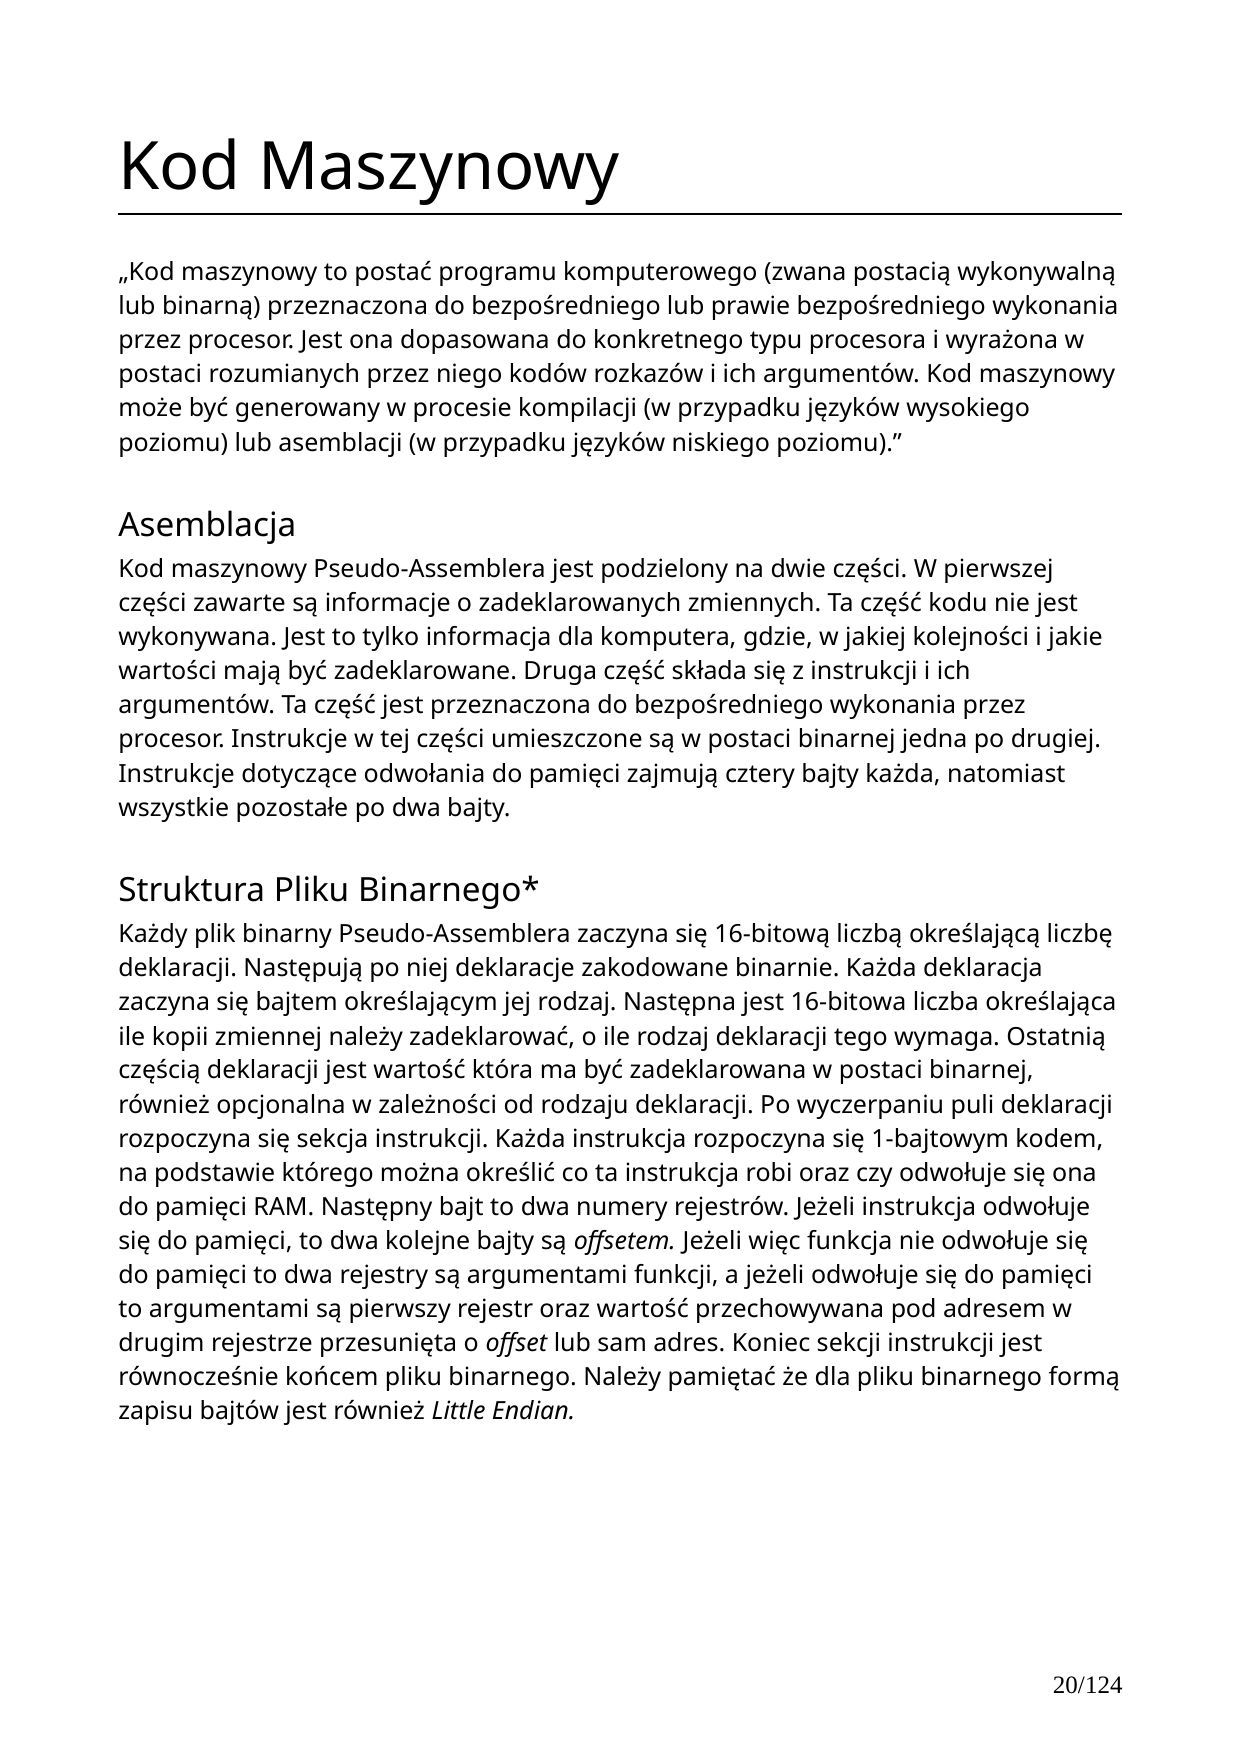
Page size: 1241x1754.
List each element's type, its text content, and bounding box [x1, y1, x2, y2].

text Struktura Pliku Binarnego* [118, 866, 1122, 916]
text Asemblacja [118, 501, 1122, 551]
text Każdy plik binarny Pseudo-Assemblera zaczyna się 16-bitową liczbą określającą liczbę deklaracji. Następują po niej deklaracje zakodowane binarnie. Każda deklaracja zaczyna się bajtem określającym jej rodzaj. Następna jest 16-bitowa liczba określająca ile kopii zmiennej należy zadeklarować, o ile rodzaj deklaracji tego wymaga. Ostatnią częścią deklaracji jest wartość która ma być zadeklarowana w postaci binarnej, również opcjonalna w zależności od rodzaju deklaracji. Po wyczerpaniu puli deklaracji rozpoczyna się sekcja instrukcji. Każda instrukcja rozpoczyna się 1-bajtowym kodem, na podstawie którego można określić co ta instrukcja robi oraz czy odwołuje się ona do pamięci RAM. Następny bajt to dwa numery rejestrów. Jeżeli instrukcja odwołuje się do pamięci, to dwa kolejne bajty są offsetem. Jeżeli więc funkcja nie odwołuje się do pamięci to dwa rejestry są argumentami funkcji, a jeżeli odwołuje się do pamięci to argumentami są pierwszy rejestr oraz wartość przechowywana pod adresem w drugim rejestrze przesunięta o offset lub sam adres. Koniec sekcji instrukcji jest równocześnie końcem pliku binarnego. Należy pamiętać że dla pliku binarnego formą zapisu bajtów jest również Little Endian. [118, 916, 1122, 1431]
text „Kod maszynowy to postać programu komputerowego (zwana postacią wykonywalną lub binarną) przeznaczona do bezpośredniego lub prawie bezpośredniego wykonania przez procesor. Jest ona dopasowana do konkretnego typu procesora i wyrażona w postaci rozumianych przez niego kodów rozkazów i ich argumentów. Kod maszynowy może być generowany w procesie kompilacji (w przypadku języków wysokiego poziomu) lub asemblacji (w przypadku języków niskiego poziomu).” [118, 254, 1122, 463]
text Kod maszynowy Pseudo-Assemblera jest podzielony na dwie części. W pierwszej części zawarte są informacje o zadeklarowanych zmiennych. Ta część kodu nie jest wykonywana. Jest to tylko informacja dla komputera, gdzie, w jakiej kolejności i jakie wartości mają być zadeklarowane. Druga część składa się z instrukcji i ich argumentów. Ta część jest przeznaczona do bezpośredniego wykonania przez procesor. Instrukcje w tej części umieszczone są w postaci binarnej jedna po drugiej. Instrukcje dotyczące odwołania do pamięci zajmują cztery bajty każda, natomiast wszystkie pozostałe po dwa bajty. [118, 551, 1122, 828]
text Kod Maszynowy [118, 118, 1122, 213]
